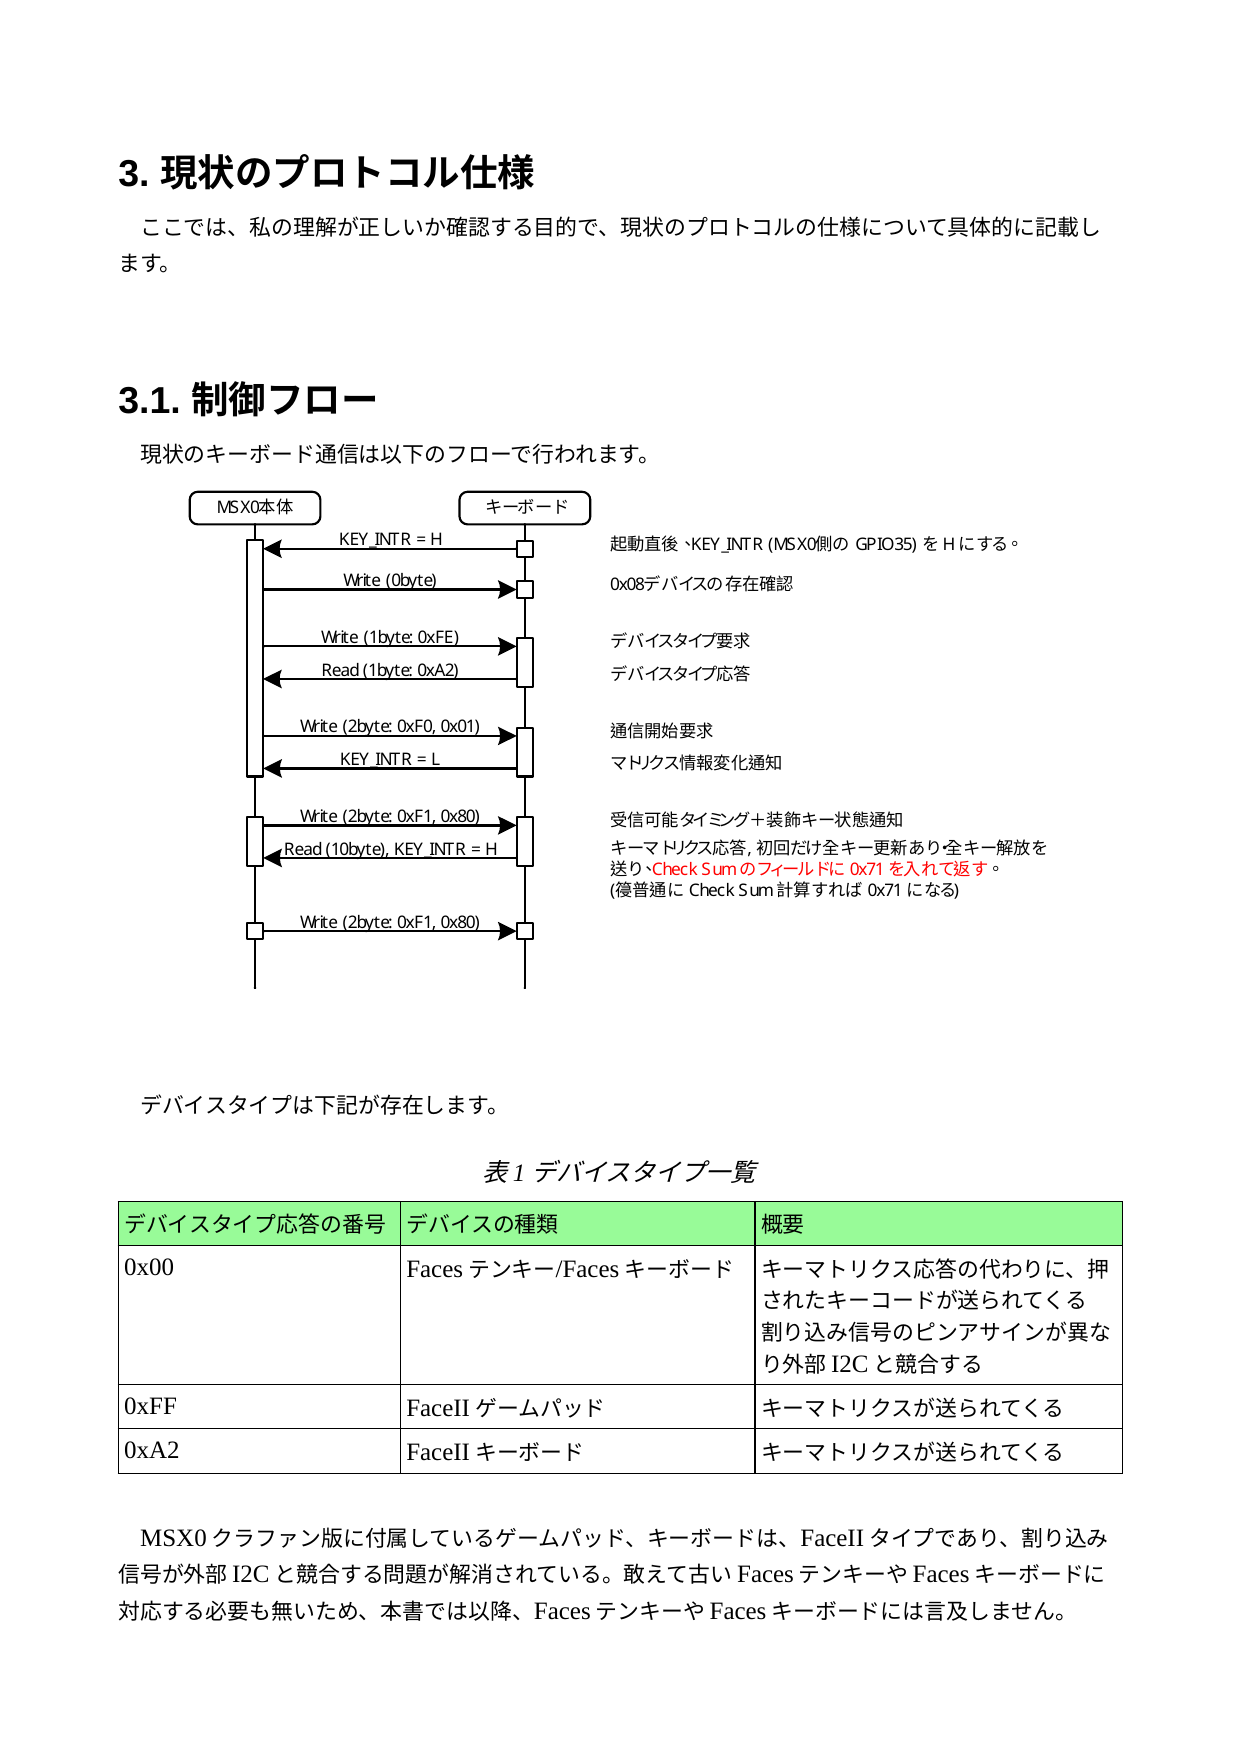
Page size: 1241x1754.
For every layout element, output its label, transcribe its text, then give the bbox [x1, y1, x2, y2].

text ここでは、私の理解が正しいか確認する目的で、現状のプロトコルの仕様について具体的に記載します。 [118, 210, 1122, 278]
table_cell キーマトリクスが送られてくる [756, 1385, 1122, 1428]
subtitle 3.1. 制御フロー [118, 370, 1122, 424]
table_cell Facesテンキー/Facesキーボード [401, 1246, 754, 1384]
text 表 1 デバイスタイプ一覧 [118, 1152, 1122, 1188]
table_cell 0xFF [119, 1385, 400, 1428]
text 現状のキーボード通信は以下のフローで行われます。 [118, 437, 1122, 468]
table_cell FaceIIゲームパッド [401, 1385, 754, 1428]
table_header デバイスの種類 [401, 1202, 754, 1245]
table_cell キーマトリクス応答の代わりに、押されたキーコードが送られてくる 割り込み信号のピンアサインが異なり外部I2Cと競合する [756, 1246, 1122, 1384]
text MSX0クラファン版に付属しているゲームパッド、キーボードは、FaceIIタイプであり、割り込み信号が外部I2Cと競合する問題が解消されている。敢えて古い FacesテンキーやFacesキーボードに対応する必要も無いため、本書では以降、FacesテンキーやFacesキーボードには言及しません。 [118, 1521, 1122, 1625]
table_header 概要 [756, 1202, 1122, 1245]
text デバイスタイプは下記が存在します。 [118, 1088, 1122, 1120]
table_header デバイスタイプ応答の番号 [119, 1202, 400, 1245]
table_cell 0x00 [119, 1246, 400, 1384]
subtitle 3. 現状のプロトコル仕様 [118, 143, 1122, 197]
table_cell キーマトリクスが送られてくる [756, 1429, 1122, 1472]
table_cell FaceIIキーボード [401, 1429, 754, 1472]
table_cell 0xA2 [119, 1429, 400, 1472]
